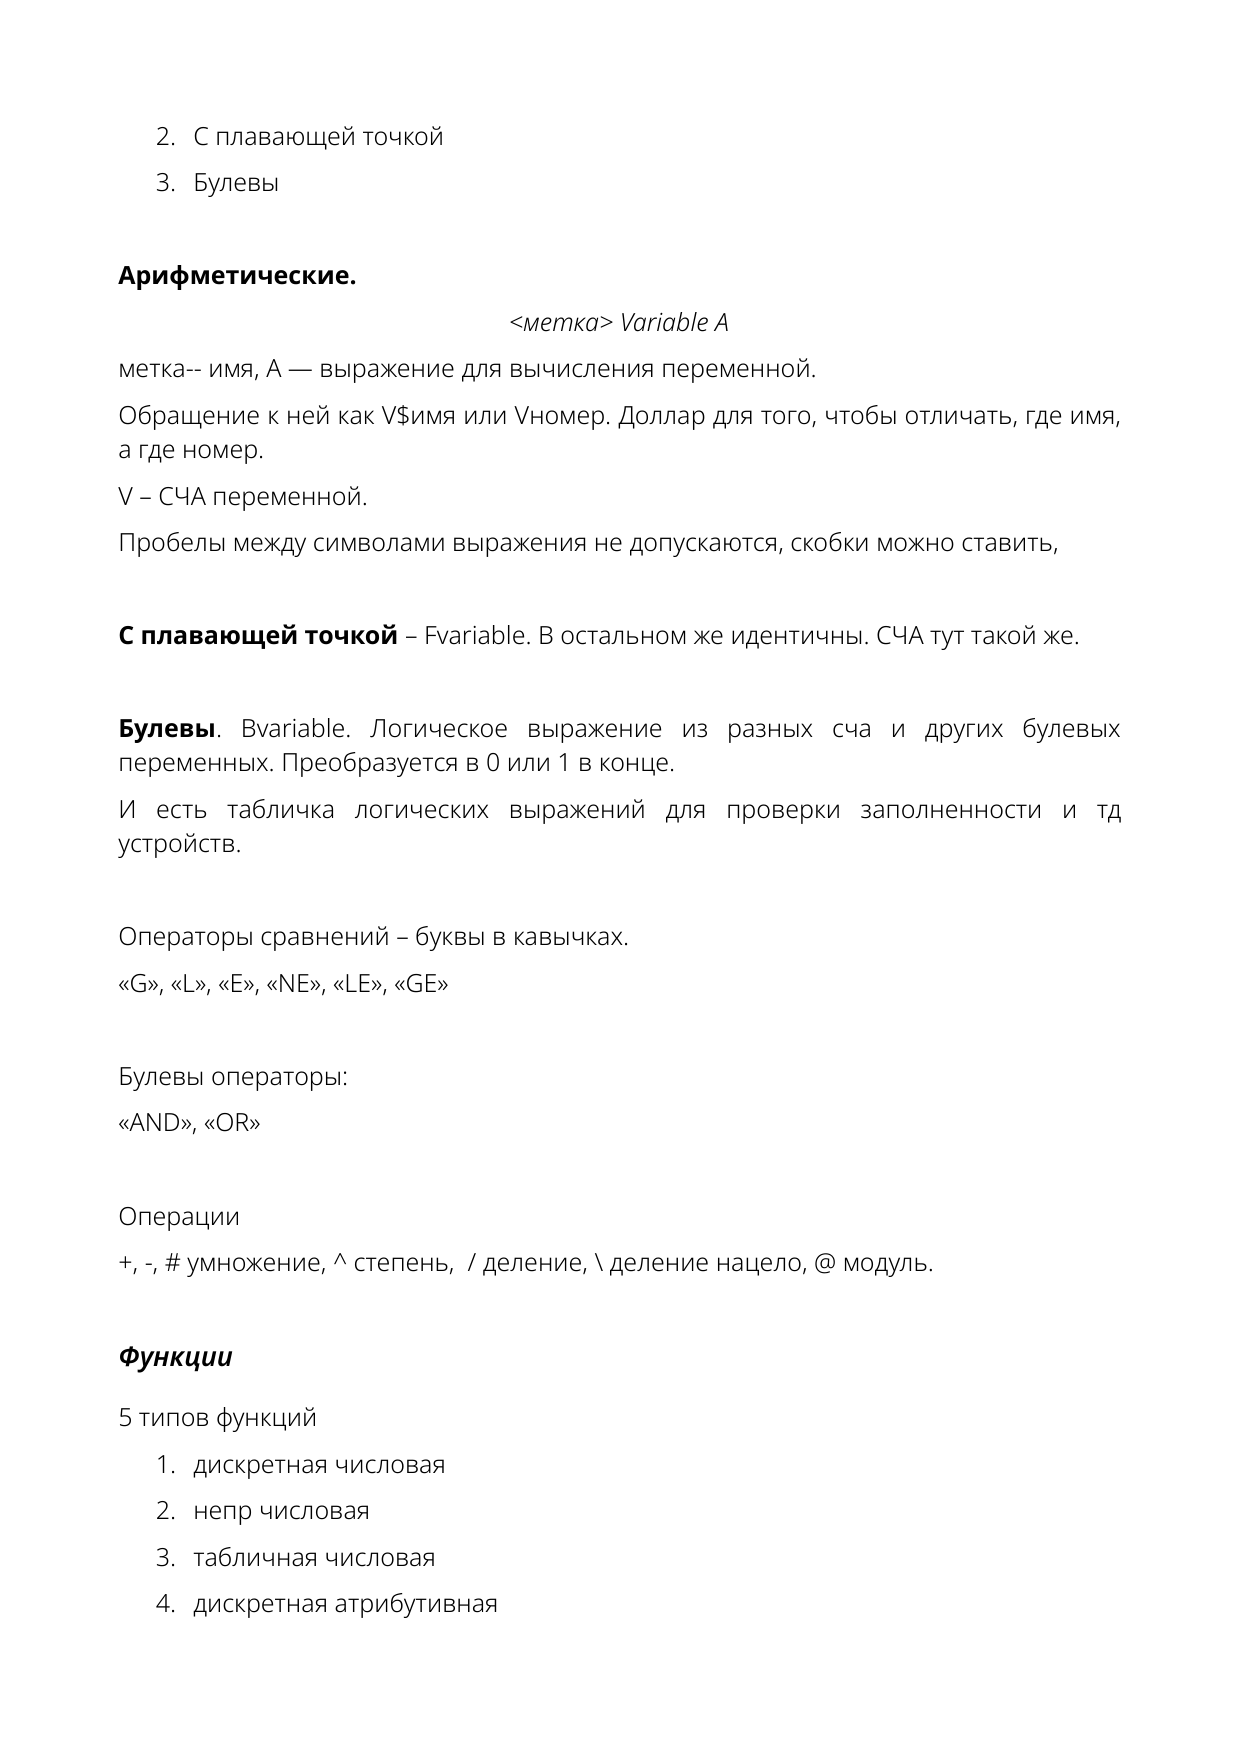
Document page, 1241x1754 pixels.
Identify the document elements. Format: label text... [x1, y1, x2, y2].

list дискретная атрибутивная [156, 1586, 1122, 1620]
text V – СЧА переменной. [118, 478, 1122, 512]
text +, -, # умножение, ^ степень, / деление, \ деление нацело, @ модуль. [118, 1245, 1122, 1279]
list дискретная числовая [156, 1446, 1122, 1480]
list Булевы [156, 165, 1122, 199]
text 5 типов функций [118, 1400, 1122, 1434]
text С плавающей точкой – Fvariable. В остальном же идентичны. СЧА тут такой же. [118, 618, 1122, 652]
text Булевы. Bvariable. Логическое выражение из разных сча и других булевых переменных. Преобразуется в 0 или 1 в конце. [118, 711, 1122, 779]
text Арифметические. [118, 258, 1122, 292]
text метка-- имя, А — выражение для вычисления переменной. [118, 351, 1122, 385]
list непр числовая [156, 1493, 1122, 1527]
text И есть табличка логических выражений для проверки заполненности и тд устройств. [118, 792, 1122, 860]
list табличная числовая [156, 1539, 1122, 1573]
text Операторы сравнений – буквы в кавычках. [118, 919, 1122, 953]
text Обращение к ней как V$имя или Vномер. Доллар для того, чтобы отличать, где имя, а где номер. [118, 397, 1122, 466]
text Операции [118, 1198, 1122, 1232]
text Пробелы между символами выражения не допускаются, скобки можно ставить, [118, 525, 1122, 559]
text «AND», «OR» [118, 1105, 1122, 1139]
text <метка> Variable A [118, 304, 1122, 338]
subtitle Функции [118, 1338, 1122, 1375]
text «G», «L», «E», «NE», «LE», «GE» [118, 965, 1122, 999]
text Булевы операторы: [118, 1058, 1122, 1092]
list С плавающей точкой [156, 118, 1122, 152]
